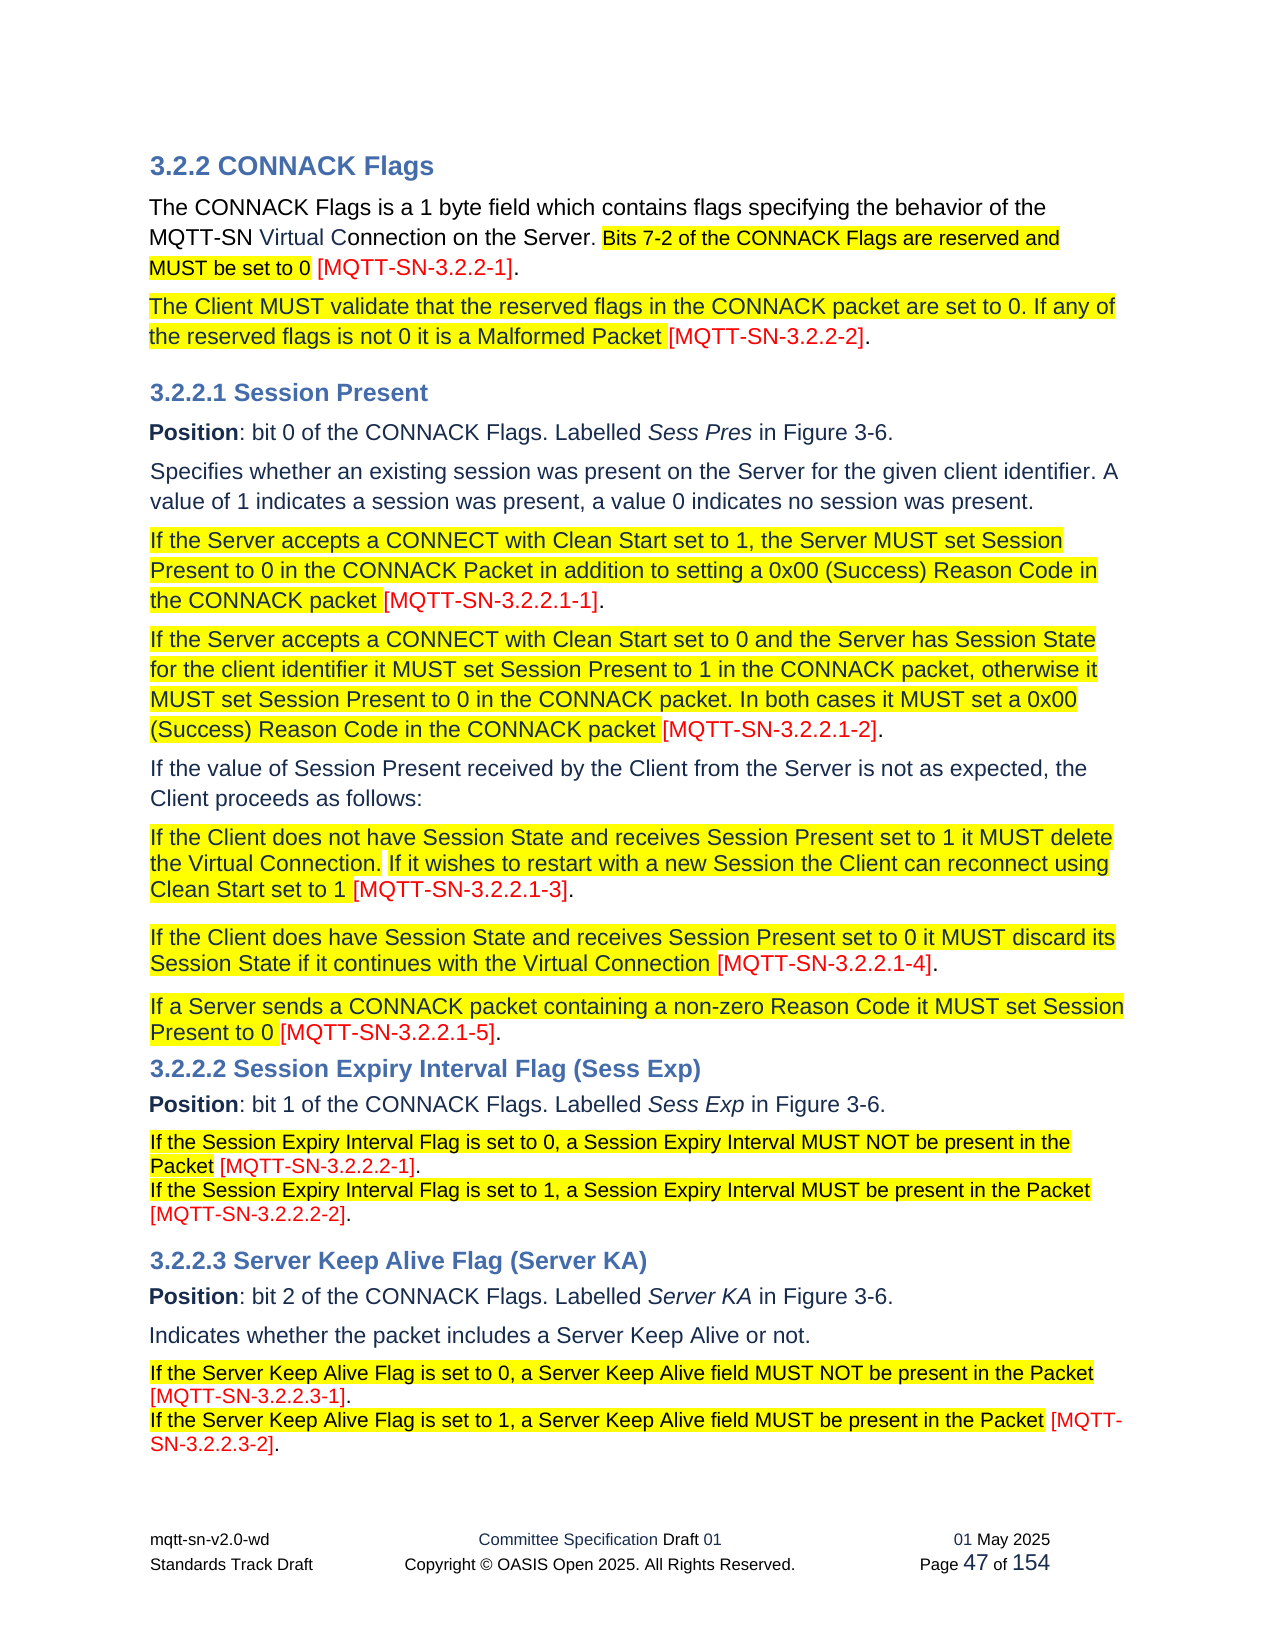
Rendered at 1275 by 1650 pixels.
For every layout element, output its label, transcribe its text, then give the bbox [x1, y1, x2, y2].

text If the value of Session Present received by the Client from the Server is not as expected, the Client proceeds as follows: [150, 755, 1124, 811]
text If the Client does have Session State and receives Session Present set to 0 it MUST discard its Session State if it continues with the Virtual Connection [MQTT-SN-3.2.2.1-4]. [150, 923, 1124, 976]
text If the Session Expiry Interval Flag is set to 1, a Session Expiry Interval MUST be present in the Packet [MQTT-SN-3.2.2.2-2]. [150, 1177, 1124, 1225]
text The Client MUST validate that the reserved flags in the CONNACK packet are set to 0. If any of the reserved flags is not 0 it is a Malformed Packet [MQTT-SN-3.2.2-2]. [148, 293, 1124, 349]
text Indicates whether the packet includes a Server Keep Alive or not. [148, 1322, 1124, 1348]
text If the Server accepts a CONNECT with Clean Start set to 1, the Server MUST set Session Present to 0 in the CONNACK Packet in addition to setting a 0x00 (Success) Reason Code in the CONNACK packet [MQTT-SN-3.2.2.1-1]. [150, 527, 1124, 613]
text Position: bit 0 of the CONNACK Flags. Labelled Sess Pres in Figure 3-6. [148, 419, 1124, 446]
subtitle 3.2.2 CONNACK Flags [150, 150, 1124, 181]
subtitle 3.2.2.2 Session Expiry Interval Flag (Sess Exp) [150, 1054, 1124, 1083]
text If the Server accepts a CONNECT with Clean Start set to 0 and the Server has Session State for the client identifier it MUST set Session Present to 1 in the CONNACK packet, otherwise it MUST set Session Present to 0 in the CONNACK packet. In both cases it MUST set a 0x00 (Success) Reason Code in the CONNACK packet [MQTT-SN-3.2.2.1-2]. [150, 626, 1124, 743]
text ​​If the Server Keep Alive Flag is set to 0, a Server Keep Alive field MUST NOT be present in the Packet [MQTT-SN-3.2.2.3-1]. [150, 1360, 1124, 1408]
text Position: bit 2 of the CONNACK Flags. Labelled Server KA in Figure 3-6. [148, 1283, 1124, 1309]
text Position: bit 1 of the CONNACK Flags. Labelled Sess Exp in Figure 3-6. [148, 1091, 1124, 1117]
text The CONNACK Flags is a 1 byte field which contains flags specifying the behavior of the MQTT-SN Virtual Connection on the Server. Bits 7-2 of the CONNACK Flags are reserved and MUST be set to 0 [MQTT-SN-3.2.2-1]. [148, 194, 1124, 281]
text ​​If the Session Expiry Interval Flag is set to 0, a Session Expiry Interval MUST NOT be present in the Packet [MQTT-SN-3.2.2.2-1]. [150, 1129, 1124, 1177]
text If a Server sends a CONNACK packet containing a non-zero Reason Code it MUST set Session Present to 0 [MQTT-SN-3.2.2.1-5]. [150, 993, 1125, 1046]
subtitle 3.2.2.1 Session Present [150, 378, 1124, 407]
text Specifies whether an existing session was present on the Server for the given client identifier. A value of 1 indicates a session was present, a value 0 indicates no session was present. [150, 458, 1124, 514]
text If the Client does not have Session State and receives Session Present set to 1 it MUST delete the Virtual Connection. If it wishes to restart with a new Session the Client can reconnect using Clean Start set to 1 [MQTT-SN-3.2.2.1-3]. [150, 823, 1124, 903]
subtitle 3.2.2.3 Server Keep Alive Flag (Server KA) [150, 1246, 1124, 1275]
text If the Server Keep Alive Flag is set to 1, a Server Keep Alive field MUST be present in the Packet [MQTT-SN-3.2.2.3-2]. [150, 1408, 1124, 1456]
